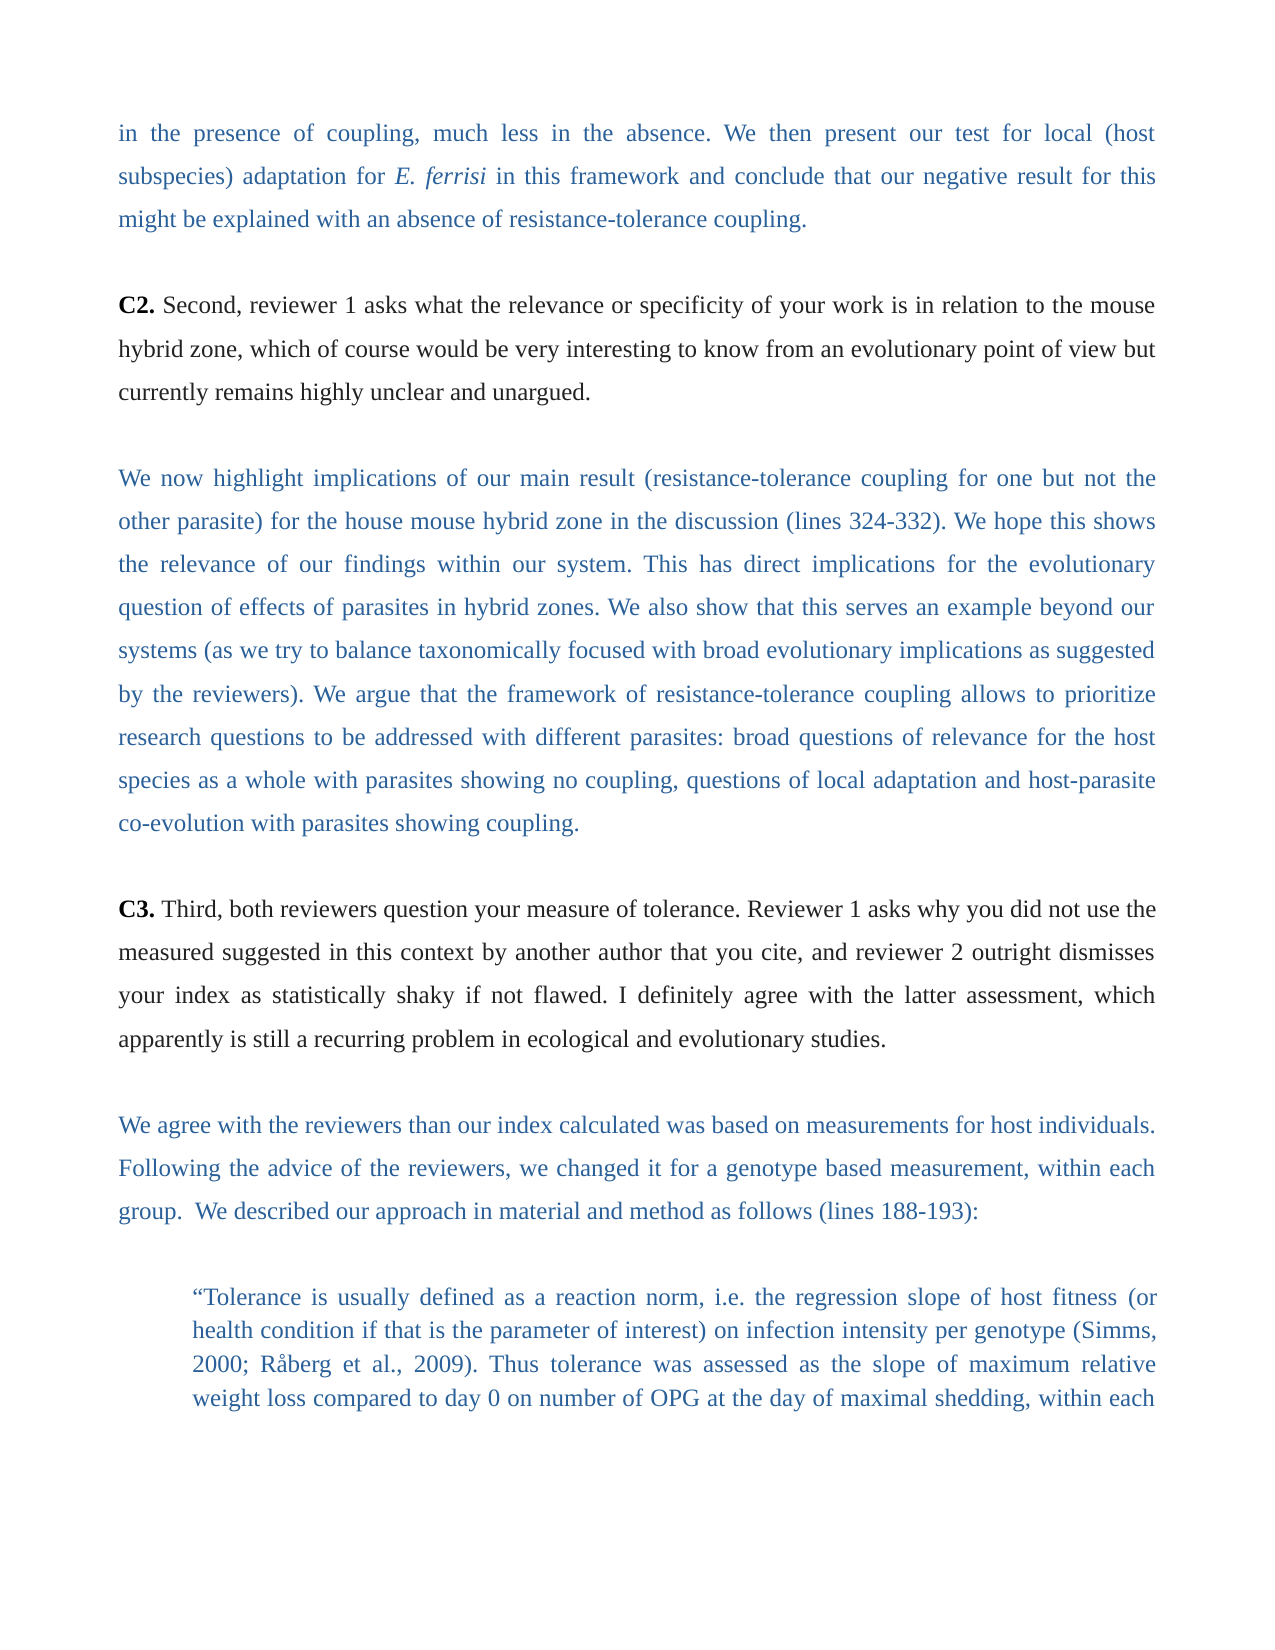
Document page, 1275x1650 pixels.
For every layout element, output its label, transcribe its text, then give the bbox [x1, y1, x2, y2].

text C3. Third, both reviewers question your measure of tolerance. Reviewer 1 asks why you did not use the measured suggested in this context by another author that you cite, and reviewer 2 outright dismisses your index as statistically shaky if not flawed. I definitely agree with the latter assessment, which apparently is still a recurring problem in ecological and evolutionary studies. [118, 851, 1157, 1052]
text in the presence of coupling, much less in the absence. We then present our test for local (host subspecies) adaptation for E. ferrisi in this framework and conclude that our negative result for this might be explained with an absence of resistance-tolerance coupling. [118, 118, 1157, 233]
text We agree with the reviewers than our index calculated was based on measurements for host individuals. Following the advice of the reviewers, we changed it for a genotype based measurement, within each group. We described our approach in material and method as follows (lines 188-193): [118, 1110, 1157, 1225]
text We now highlight implications of our main result (resistance-tolerance coupling for one but not the other parasite) for the house mouse hybrid zone in the discussion (lines 324-332). We hope this shows the relevance of our findings within our system. This has direct implications for the evolutionary question of effects of parasites in hybrid zones. We also show that this serves an example beyond our systems (as we try to balance taxonomically focused with broad evolutionary implications as suggested by the reviewers). We argue that the framework of resistance-tolerance coupling allows to prioritize research questions to be addressed with different parasites: broad questions of relevance for the host species as a whole with parasites showing no coupling, questions of local adaptation and host-parasite co-evolution with parasites showing coupling. [118, 463, 1157, 837]
text C2. Second, reviewer 1 asks what the relevance or specificity of your work is in relation to the mouse hybrid zone, which of course would be very interesting to know from an evolutionary point of view but currently remains highly unclear and unargued. [118, 247, 1157, 406]
text “Tolerance is usually defined as a reaction norm, i.e. the regression slope of host fitness (or health condition if that is the parameter of interest) on infection intensity per genotype (Simms, 2000; Råberg et al., 2009). Thus tolerance was assessed as the slope of maximum relative weight loss compared to day 0 on number of OPG at the day of maximal shedding, within each [192, 1282, 1157, 1411]
